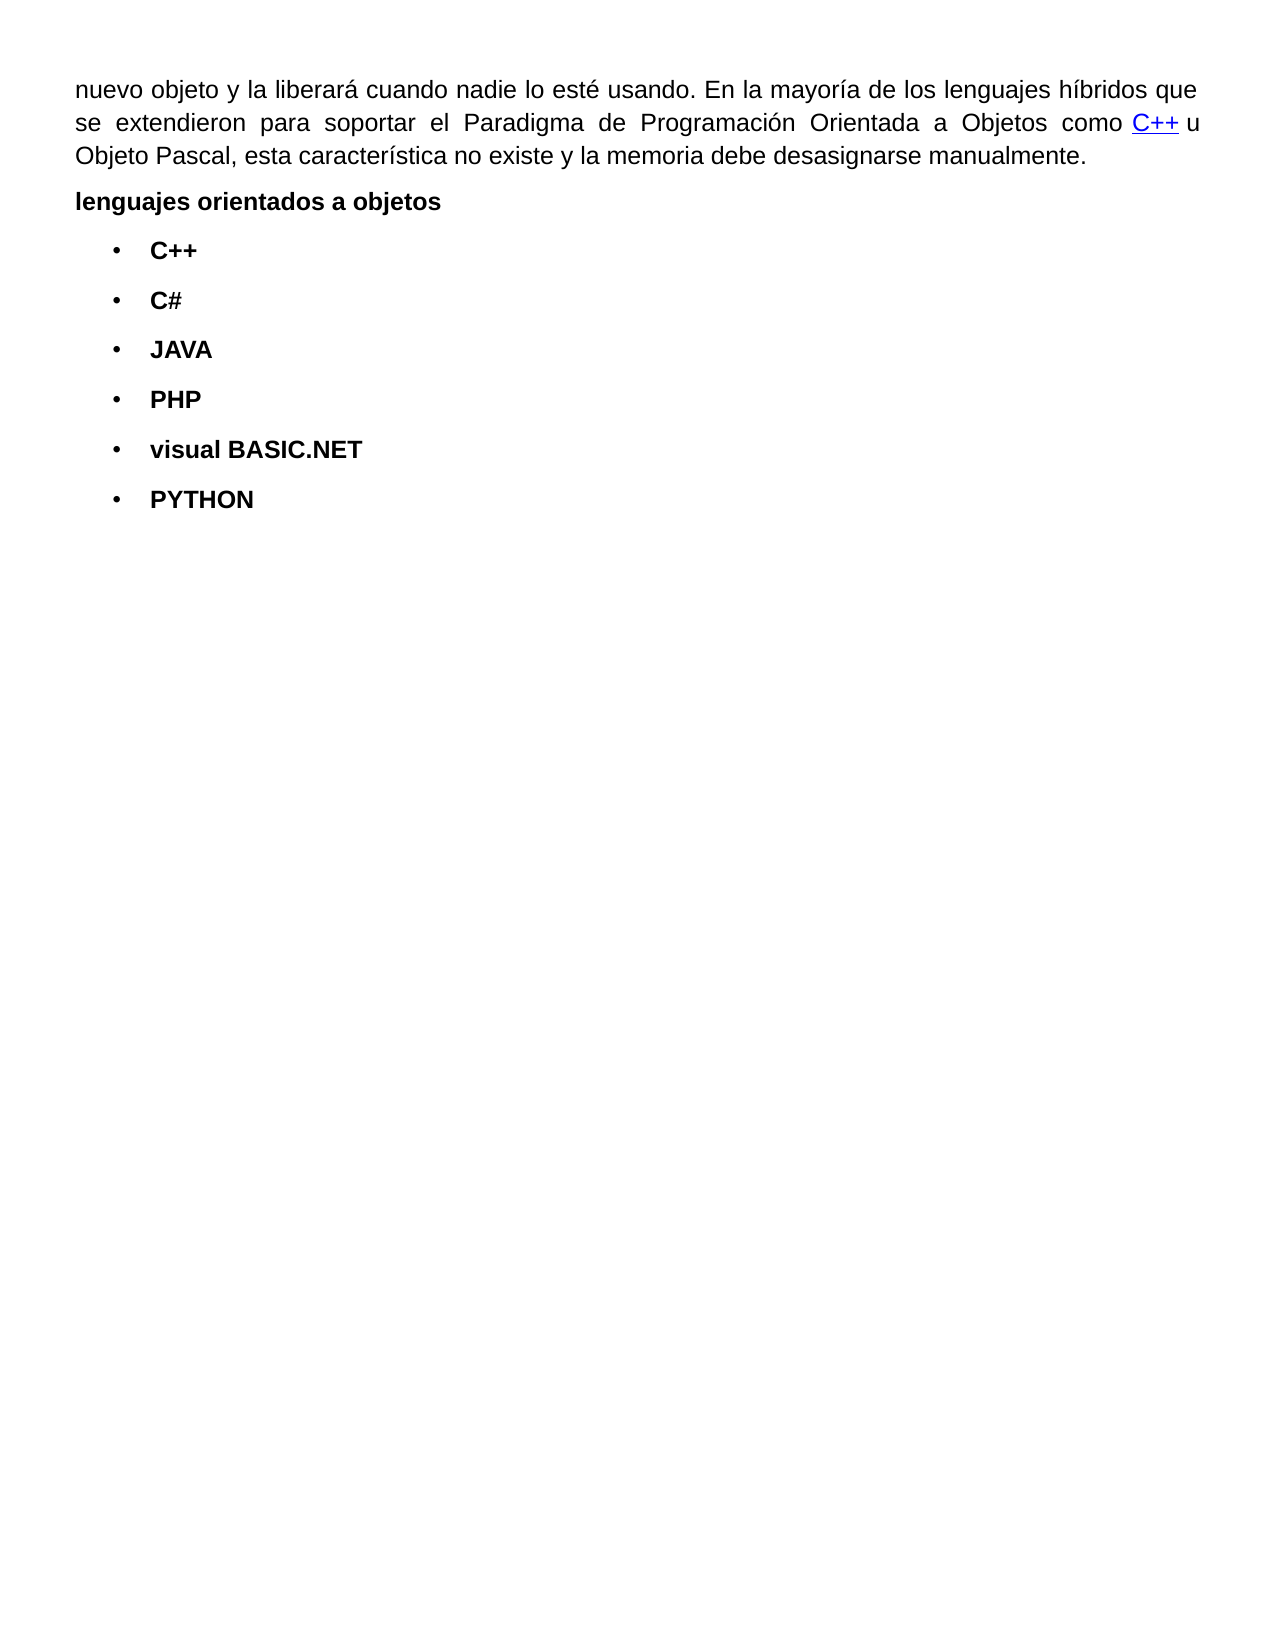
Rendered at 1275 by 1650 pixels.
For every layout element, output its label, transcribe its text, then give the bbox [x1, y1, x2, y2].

list C# [112, 286, 1200, 315]
list PYTHON [112, 484, 1200, 513]
text nuevo objeto y la liberará cuando nadie lo esté usando. En la mayoría de los lenguajes híbridos que se extendieron para soportar el Paradigma de Programación Orientada a Objetos como C++ u Objeto Pascal, esta característica no existe y la memoria debe desasignarse manualmente. [75, 75, 1200, 170]
subtitle lenguajes orientados a objetos [75, 187, 1200, 215]
list JAVA [112, 336, 1200, 364]
list C++ [112, 236, 1200, 265]
list visual BASIC.NET [112, 435, 1200, 464]
list PHP [112, 385, 1200, 414]
